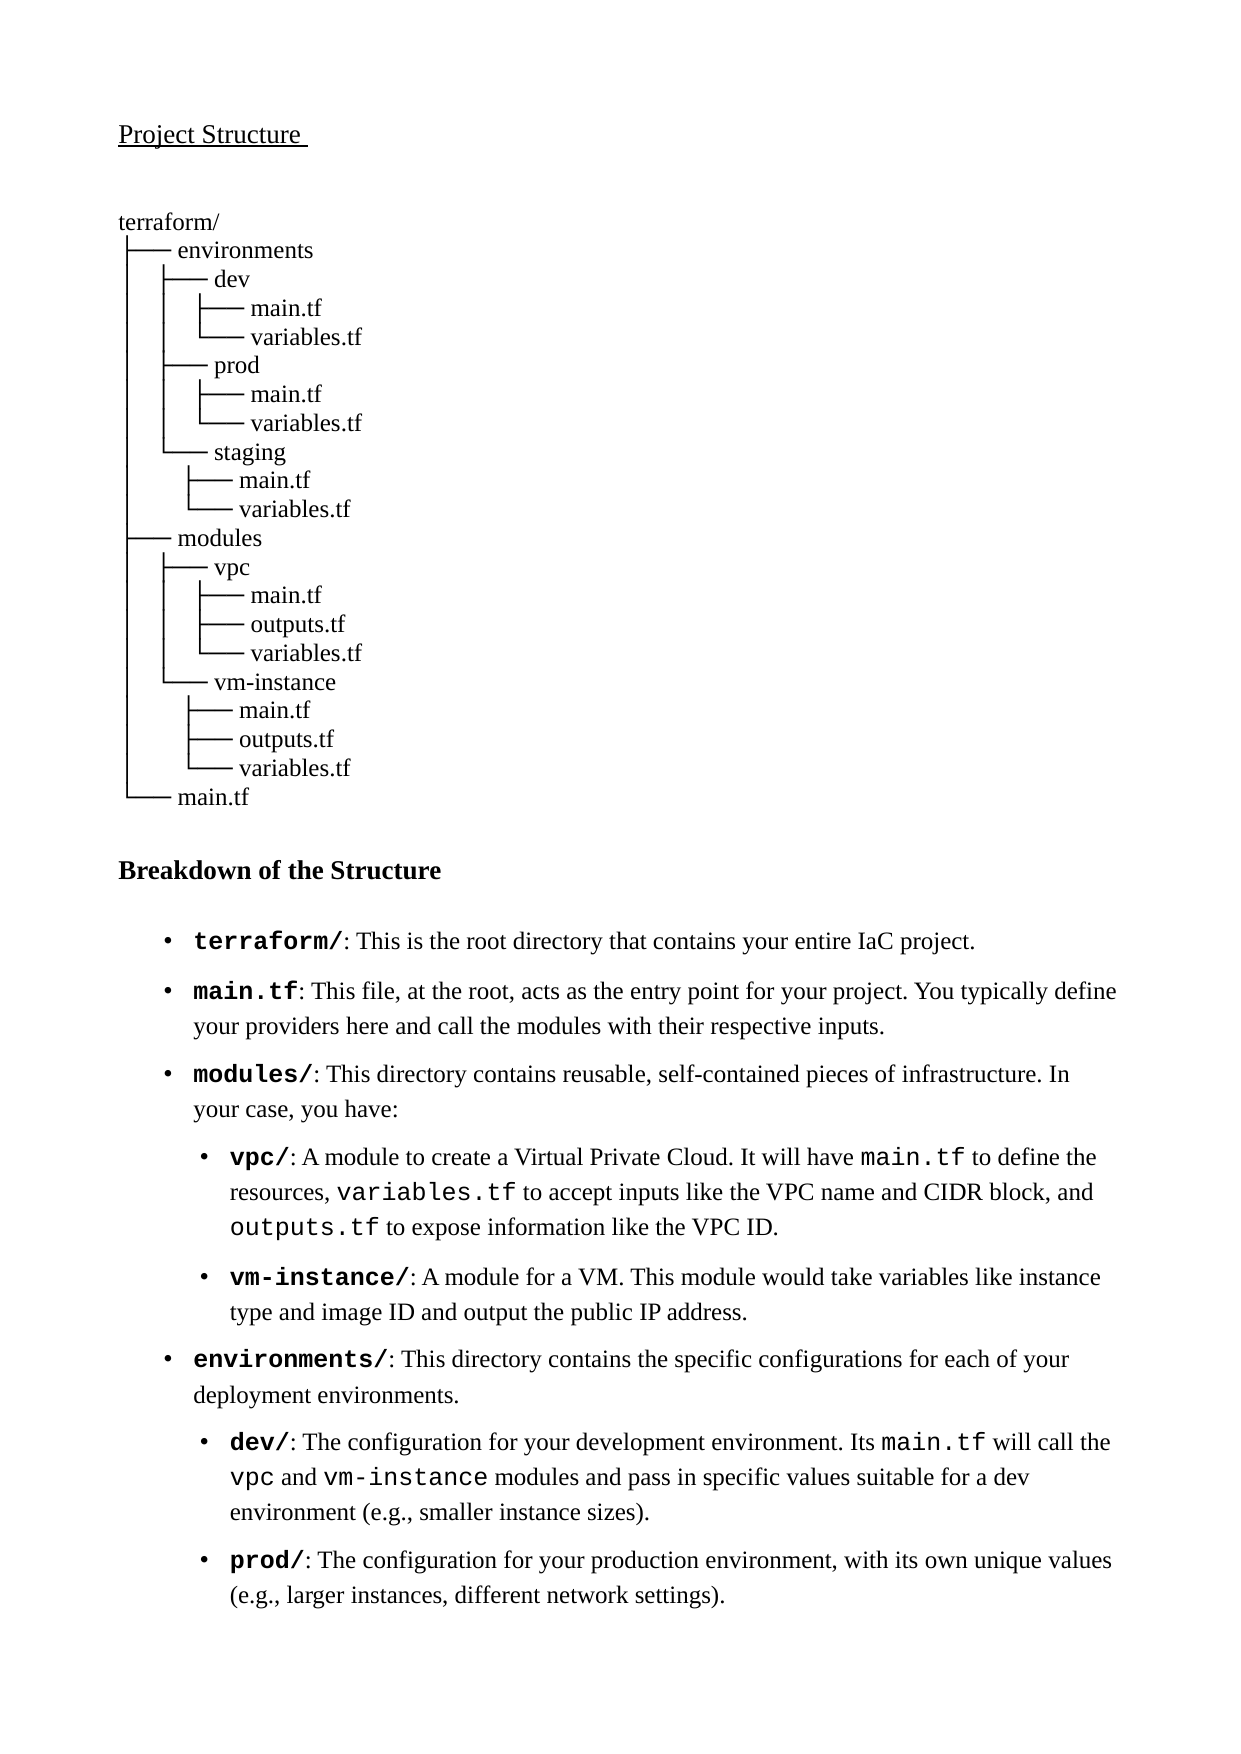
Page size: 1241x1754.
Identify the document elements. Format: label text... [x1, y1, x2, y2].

text │ ├── dev [118, 264, 126, 293]
text │ └── vm-instance [128, 667, 1122, 696]
text │ │ ├── main.tf [164, 293, 199, 322]
text │ │ └── variables.tf [164, 322, 1122, 351]
list dev/: The configuration for your development environment. Its main.tf will call the vpc and vm-instance modules and pass in specific values suitable for a dev environment (e.g., smaller instance sizes). [200, 1427, 1122, 1526]
text │ ├── main.tf [189, 466, 1122, 494]
text │ ├── dev [128, 264, 162, 293]
text │ ├── prod [128, 351, 162, 379]
list terraform/: This is the root directory that contains your entire IaC project. [164, 926, 1122, 957]
text ├── modules [128, 523, 1122, 552]
text │ └── variables.tf [128, 753, 1122, 782]
text │ ├── outputs.tf [189, 724, 1122, 753]
text │ │ ├── main.tf [164, 379, 199, 408]
text terraform/ [118, 207, 1122, 236]
text │ │ ├── outputs.tf [164, 609, 199, 638]
text │ ├── main.tf [189, 696, 1122, 724]
text ├── modules [118, 523, 126, 552]
text │ │ ├── main.tf [201, 379, 1122, 408]
text │ │ └── variables.tf [128, 322, 162, 351]
text │ └── variables.tf [128, 494, 1122, 523]
text │ ├── vpc [118, 552, 126, 581]
list vpc/: A module to create a Virtual Private Cloud. It will have main.tf to define the resources, variables.tf to accept inputs like the VPC name and CIDR block, and outputs.tf to expose information like the VPC ID. [200, 1142, 1122, 1243]
text │ └── staging [128, 437, 1122, 466]
text │ ├── outputs.tf [128, 724, 187, 753]
text │ │ ├── main.tf [201, 581, 1122, 609]
list prod/: The configuration for your production environment, with its own unique values (e.g., larger instances, different network settings). [200, 1545, 1122, 1609]
text │ ├── prod [118, 351, 126, 379]
text └── main.tf [118, 782, 1122, 811]
text │ │ └── variables.tf [164, 408, 1122, 437]
text │ │ ├── main.tf [128, 379, 162, 408]
text │ │ └── variables.tf [164, 638, 1122, 667]
text ├── environments [128, 236, 1122, 264]
text │ ├── main.tf [128, 696, 187, 724]
text │ ├── vpc [164, 552, 1122, 581]
text │ │ ├── main.tf [201, 293, 1122, 322]
text │ ├── prod [164, 351, 1122, 379]
text Project Structure [118, 118, 1122, 149]
list environments/: This directory contains the specific configurations for each of your deployment environments. [164, 1344, 1122, 1408]
text │ ├── dev [164, 264, 1122, 293]
list modules/: This directory contains reusable, self-contained pieces of infrastructure. In your case, you have: [164, 1059, 1122, 1123]
text │ │ └── variables.tf [128, 638, 162, 667]
list vm-instance/: A module for a VM. This module would take variables like instance type and image ID and output the public IP address. [200, 1262, 1122, 1326]
text │ ├── main.tf [128, 466, 187, 494]
subtitle Breakdown of the Structure [118, 854, 1122, 885]
text │ │ └── variables.tf [128, 408, 162, 437]
text │ │ ├── outputs.tf [201, 609, 1122, 638]
text │ ├── vpc [128, 552, 162, 581]
text │ │ ├── main.tf [128, 581, 162, 609]
text │ │ ├── main.tf [164, 581, 199, 609]
text │ │ ├── main.tf [128, 293, 162, 322]
list main.tf: This file, at the root, acts as the entry point for your project. You typically define your providers here and call the modules with their respective inputs. [164, 976, 1122, 1040]
text │ │ ├── outputs.tf [128, 609, 162, 638]
